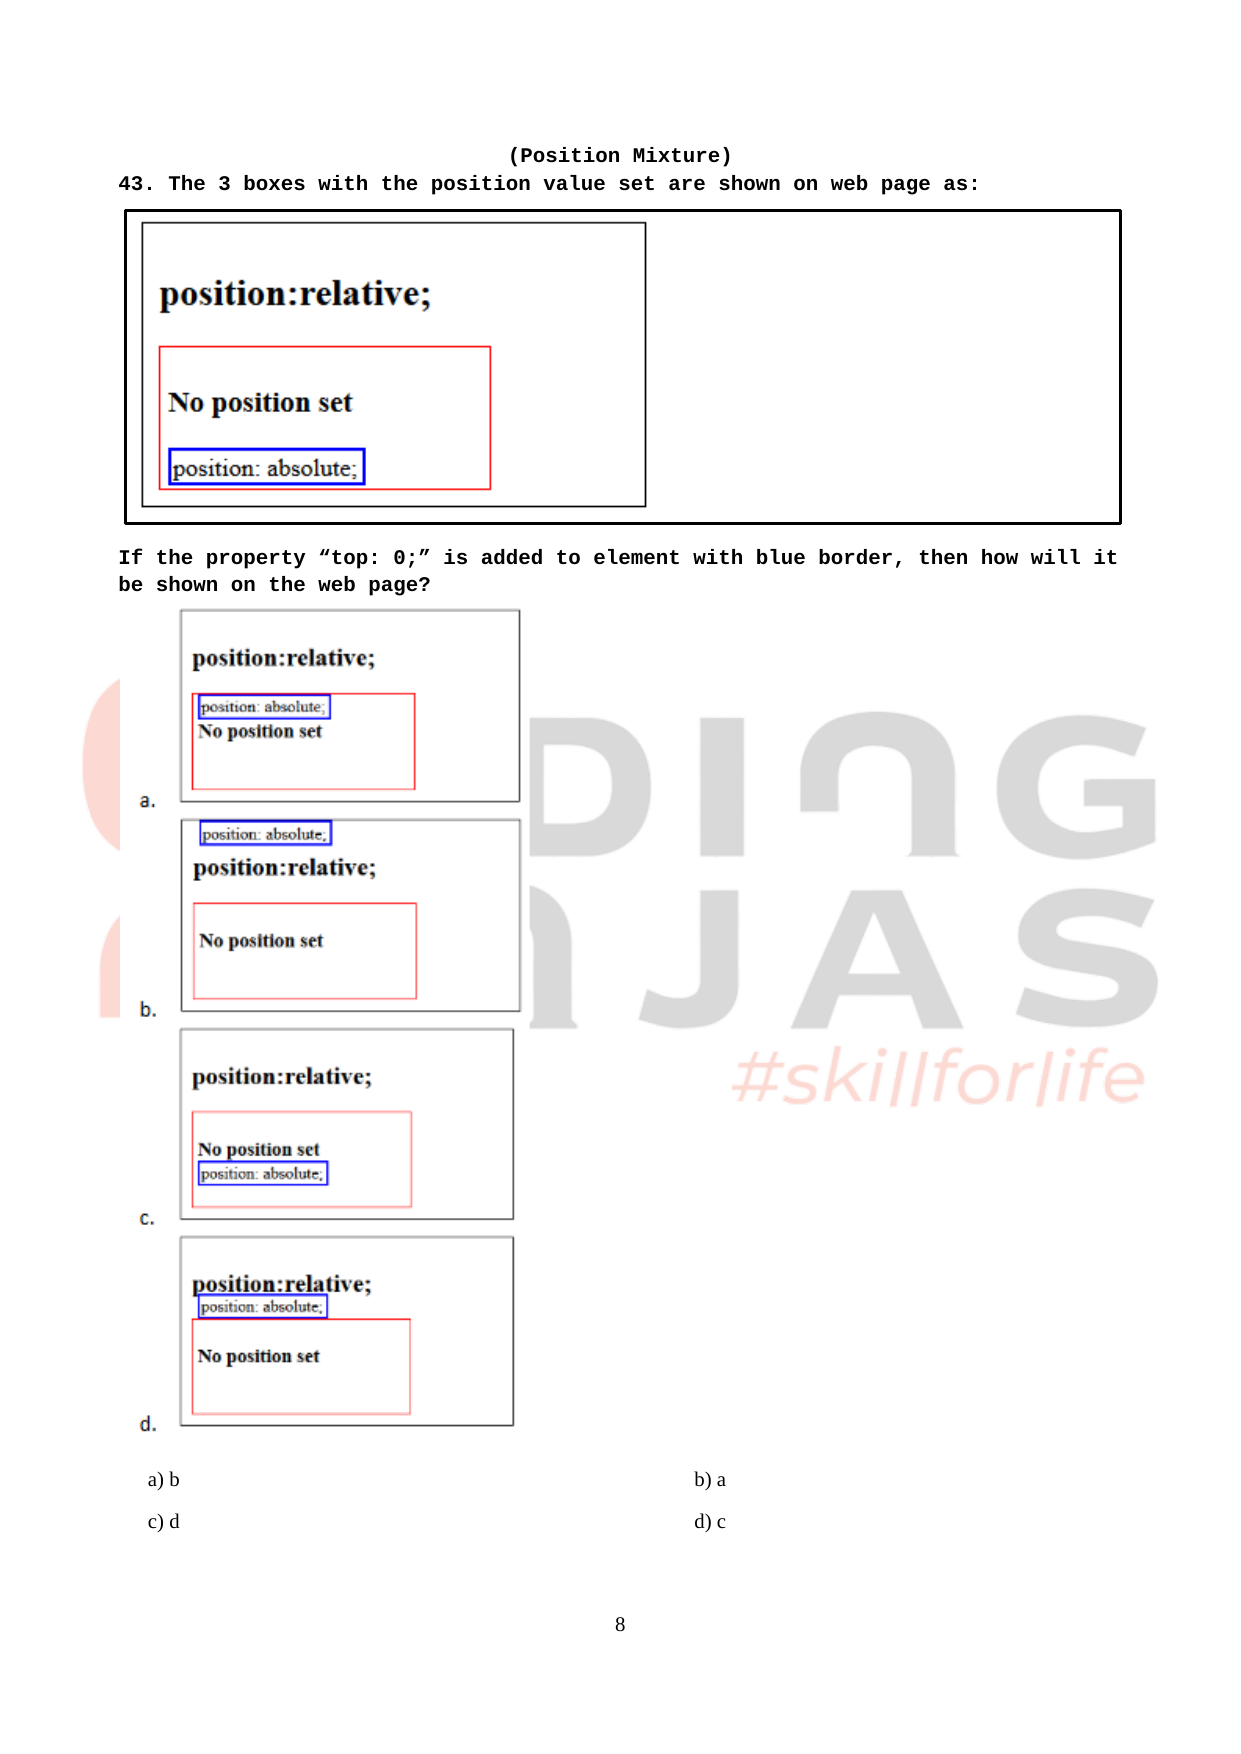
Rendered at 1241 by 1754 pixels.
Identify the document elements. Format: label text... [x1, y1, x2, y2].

picture [120, 601, 530, 1436]
text a) b b) a [148, 1467, 1122, 1491]
picture [134, 216, 655, 517]
text If the property “top: 0;” is added to element with blue border, then how will it be shown on the web page? [118, 547, 1122, 598]
text (Position Mixture) [118, 145, 1122, 169]
text c) d d) c [148, 1509, 1122, 1533]
text 43. The 3 boxes with the position value set are shown on web page as: [118, 172, 1122, 196]
